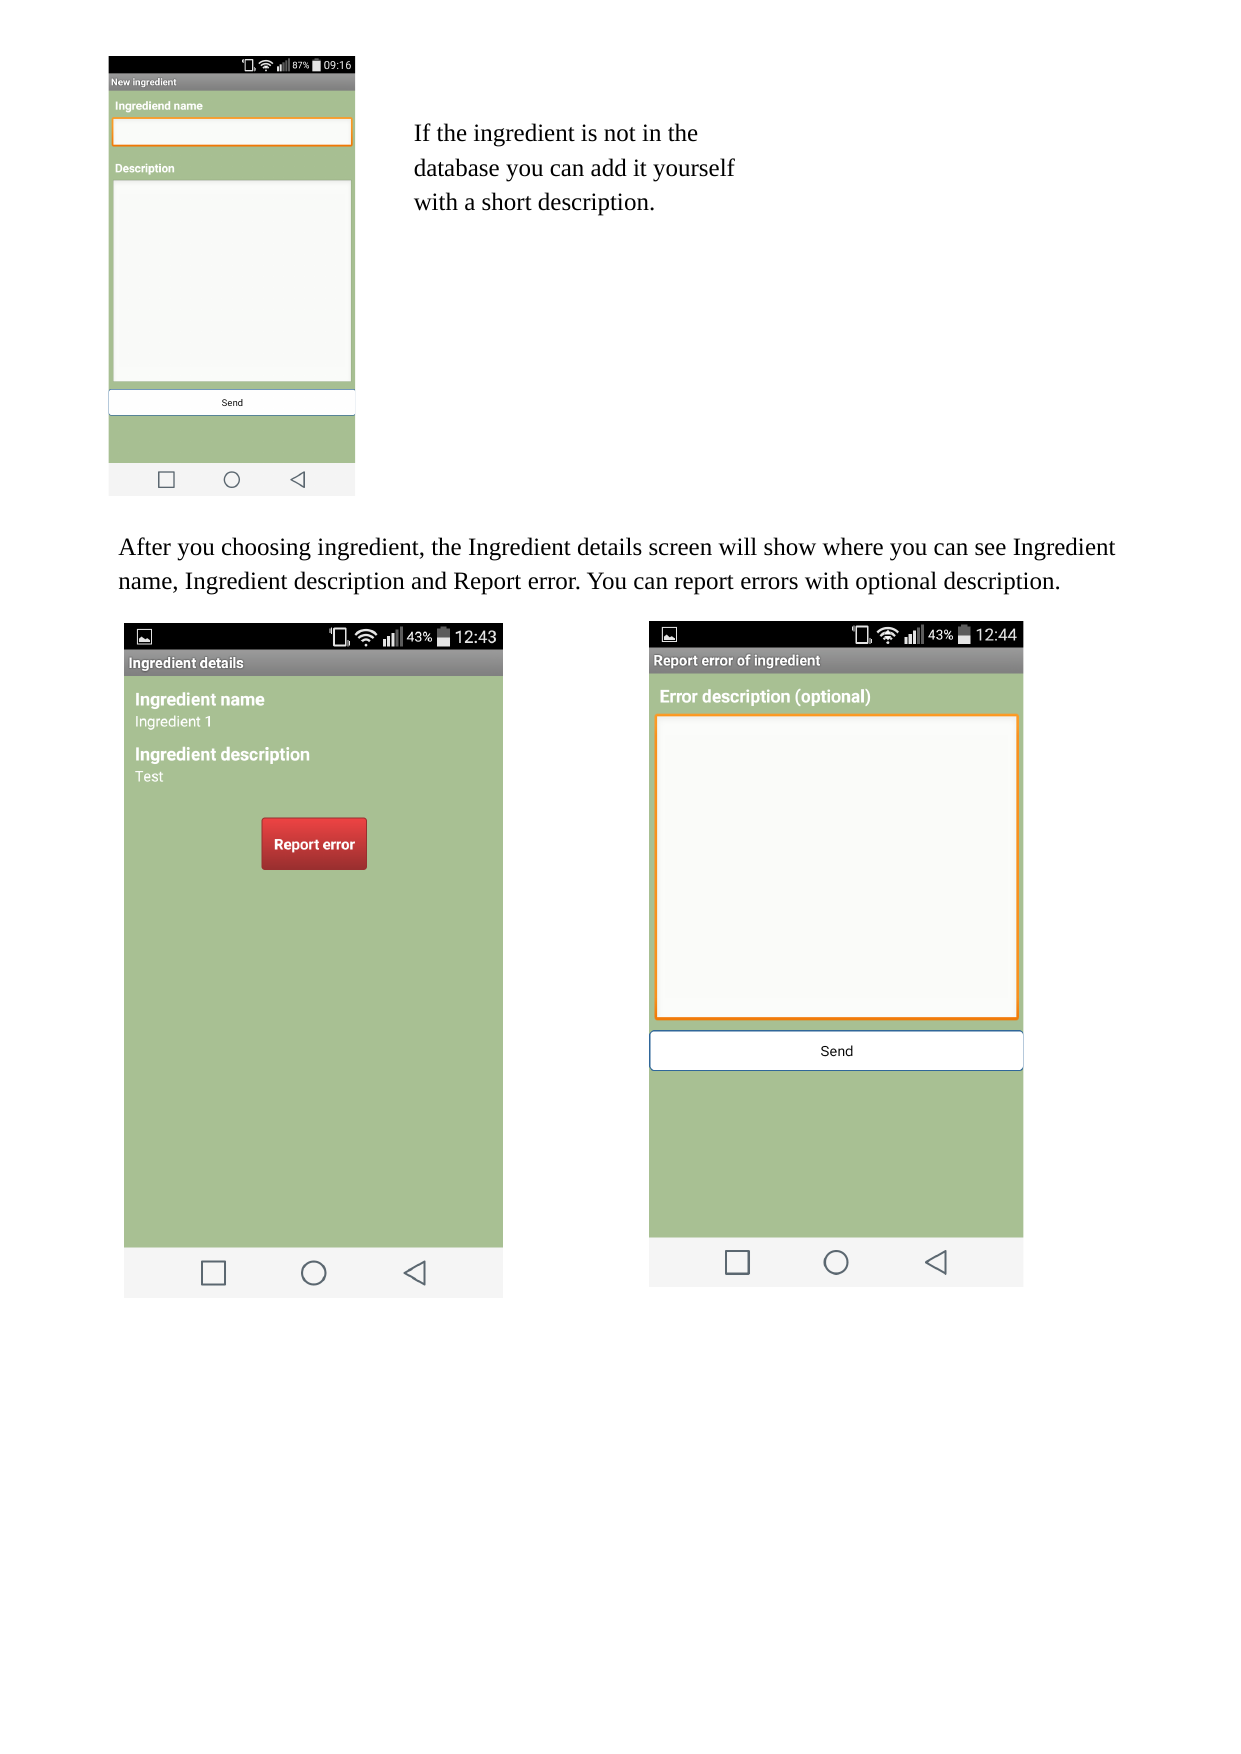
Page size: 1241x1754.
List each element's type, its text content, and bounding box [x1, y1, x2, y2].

text After you choosing ingredient, the Ingredient details screen will show where you can see Ingredient name, Ingredient description and Report error. You can report errors with optional description. [118, 532, 1122, 595]
text with a short description. [356, 187, 1122, 216]
picture [108, 56, 356, 496]
picture [649, 621, 1024, 1287]
picture [124, 623, 503, 1298]
text If the ingredient is not in the [356, 118, 1122, 147]
text database you can add it yourself [356, 153, 1122, 181]
